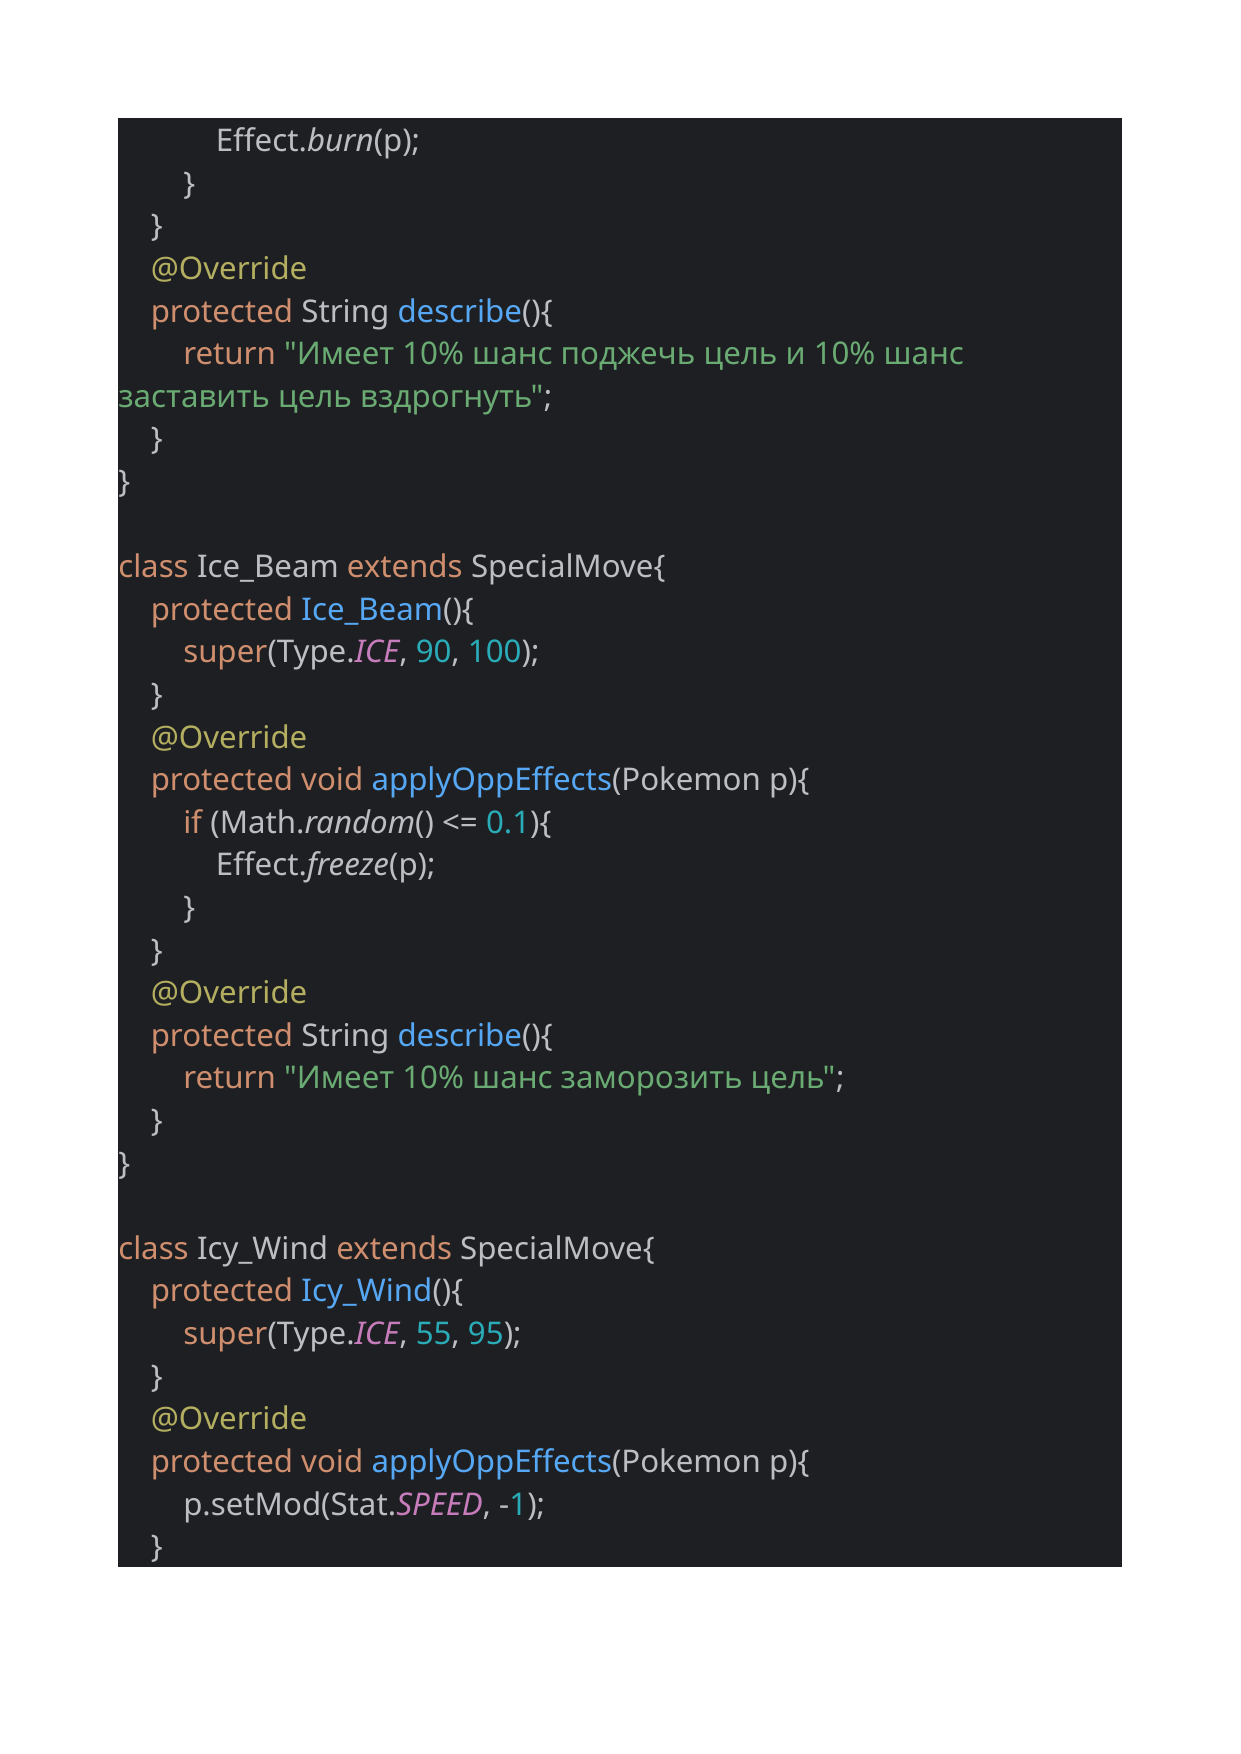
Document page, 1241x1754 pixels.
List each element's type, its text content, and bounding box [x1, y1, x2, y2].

text Effect.burn(p); } } @Override protected String describe(){ return "Имеет 10% шанс поджечь цель и 10% шанс заставить цель вздрогнуть"; } } class Ice_Beam extends SpecialMove{ protected Ice_Beam(){ super(Type.ICE, 90, 100); } @Override protected void applyOppEffects(Pokemon p){ if (Math.random() <= 0.1){ Effect.freeze(p); } } @Override protected String describe(){ return "Имеет 10% шанс заморозить цель"; } } class Icy_Wind extends SpecialMove{ protected Icy_Wind(){ super(Type.ICE, 55, 95); } @Override protected void applyOppEffects(Pokemon p){ p.setMod(Stat.SPEED, -1); } [118, 118, 1122, 1567]
